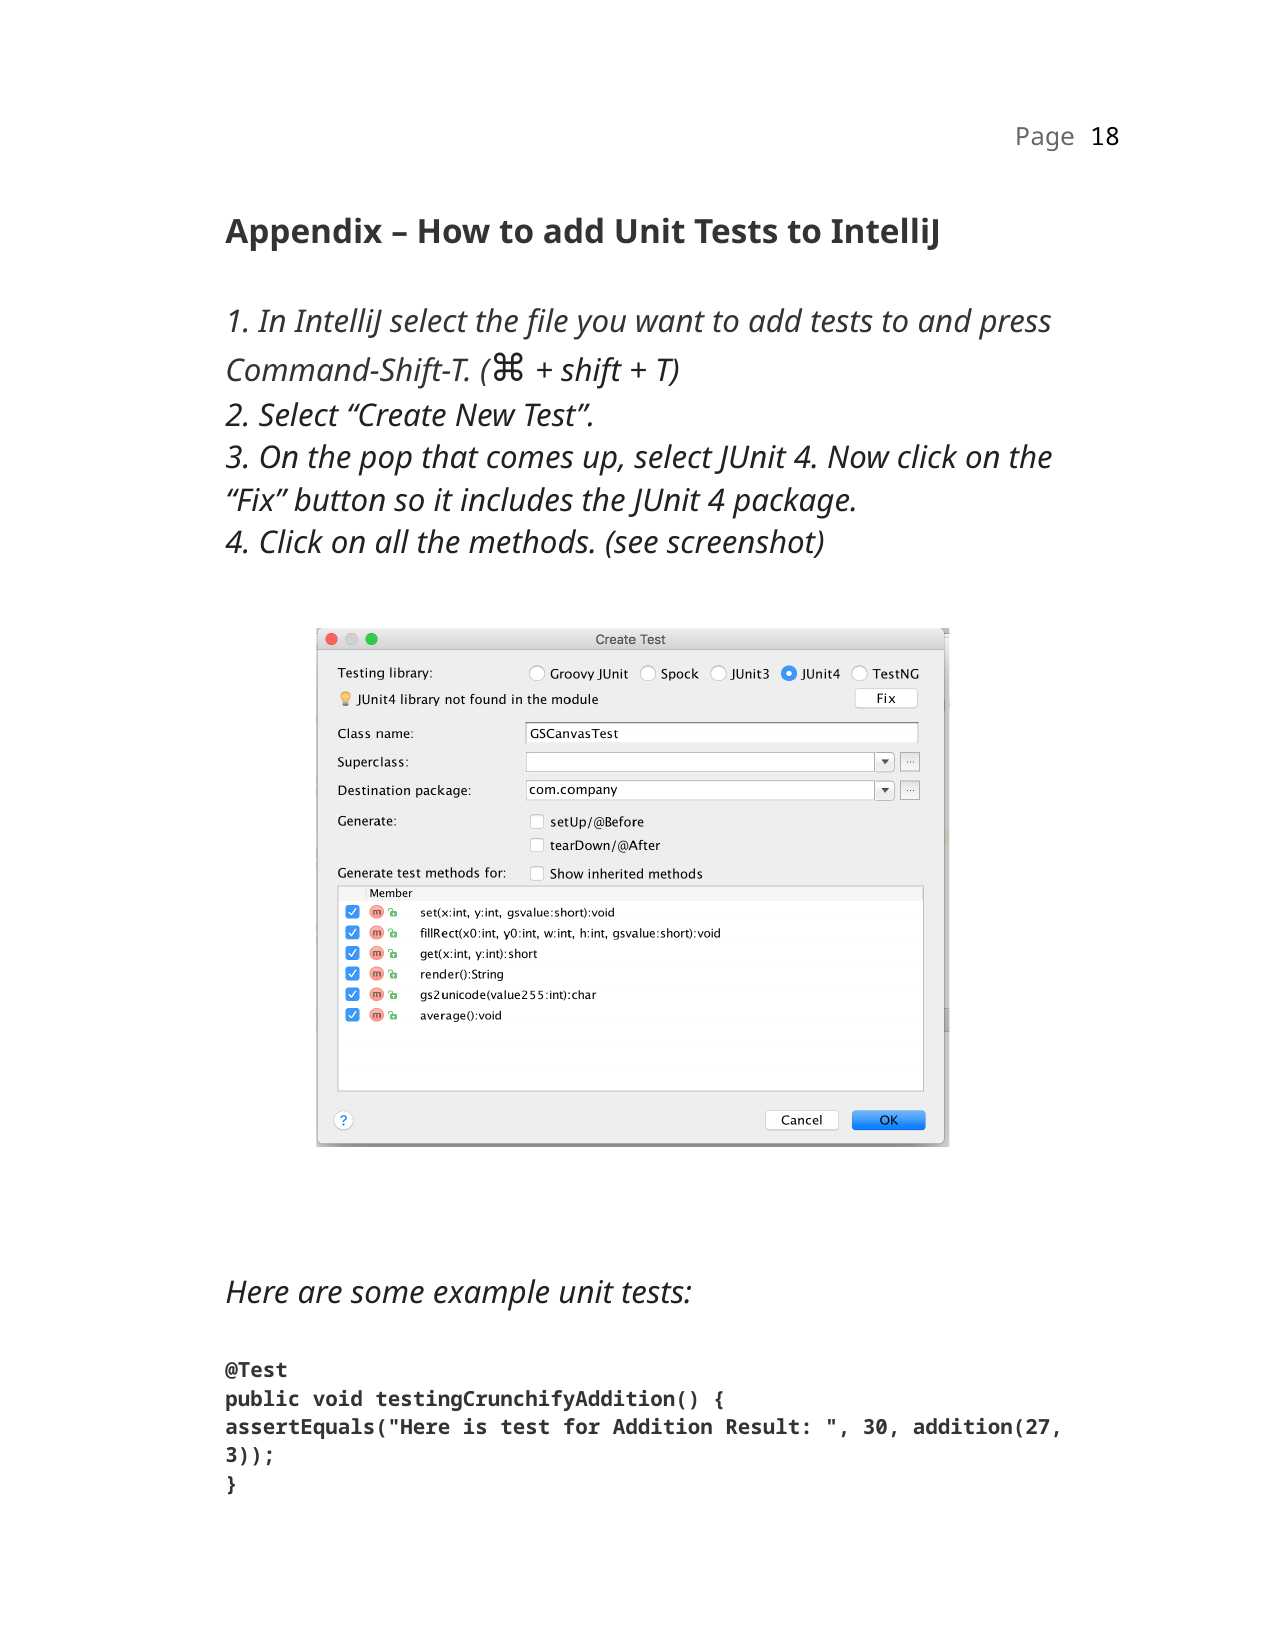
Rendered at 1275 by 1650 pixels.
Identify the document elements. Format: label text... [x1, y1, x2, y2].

text @Test [225, 1355, 1119, 1384]
text Here are some example unit tests: [225, 1270, 1119, 1313]
text 4. Click on all the methods. (see screenshot) [225, 520, 1119, 563]
text } [225, 1469, 1119, 1497]
text 1. In IntelliJ select the file you want to add tests to and press Command-Shift-T. (⌘ + shift + T) [225, 299, 1119, 393]
text 2. Select “Create New Test”. [225, 393, 1119, 435]
picture [316, 628, 950, 1147]
text Appendix – How to add Unit Tests to IntelliJ [225, 208, 1119, 253]
text 3. On the pop that comes up, select JUnit 4. Now click on the “Fix” button so it includes the JUnit 4 package. [225, 435, 1119, 520]
text assertEquals("Here is test for Addition Result: ", 30, addition(27, 3)); [225, 1412, 1119, 1469]
text public void testingCrunchifyAddition() { [225, 1384, 1119, 1412]
